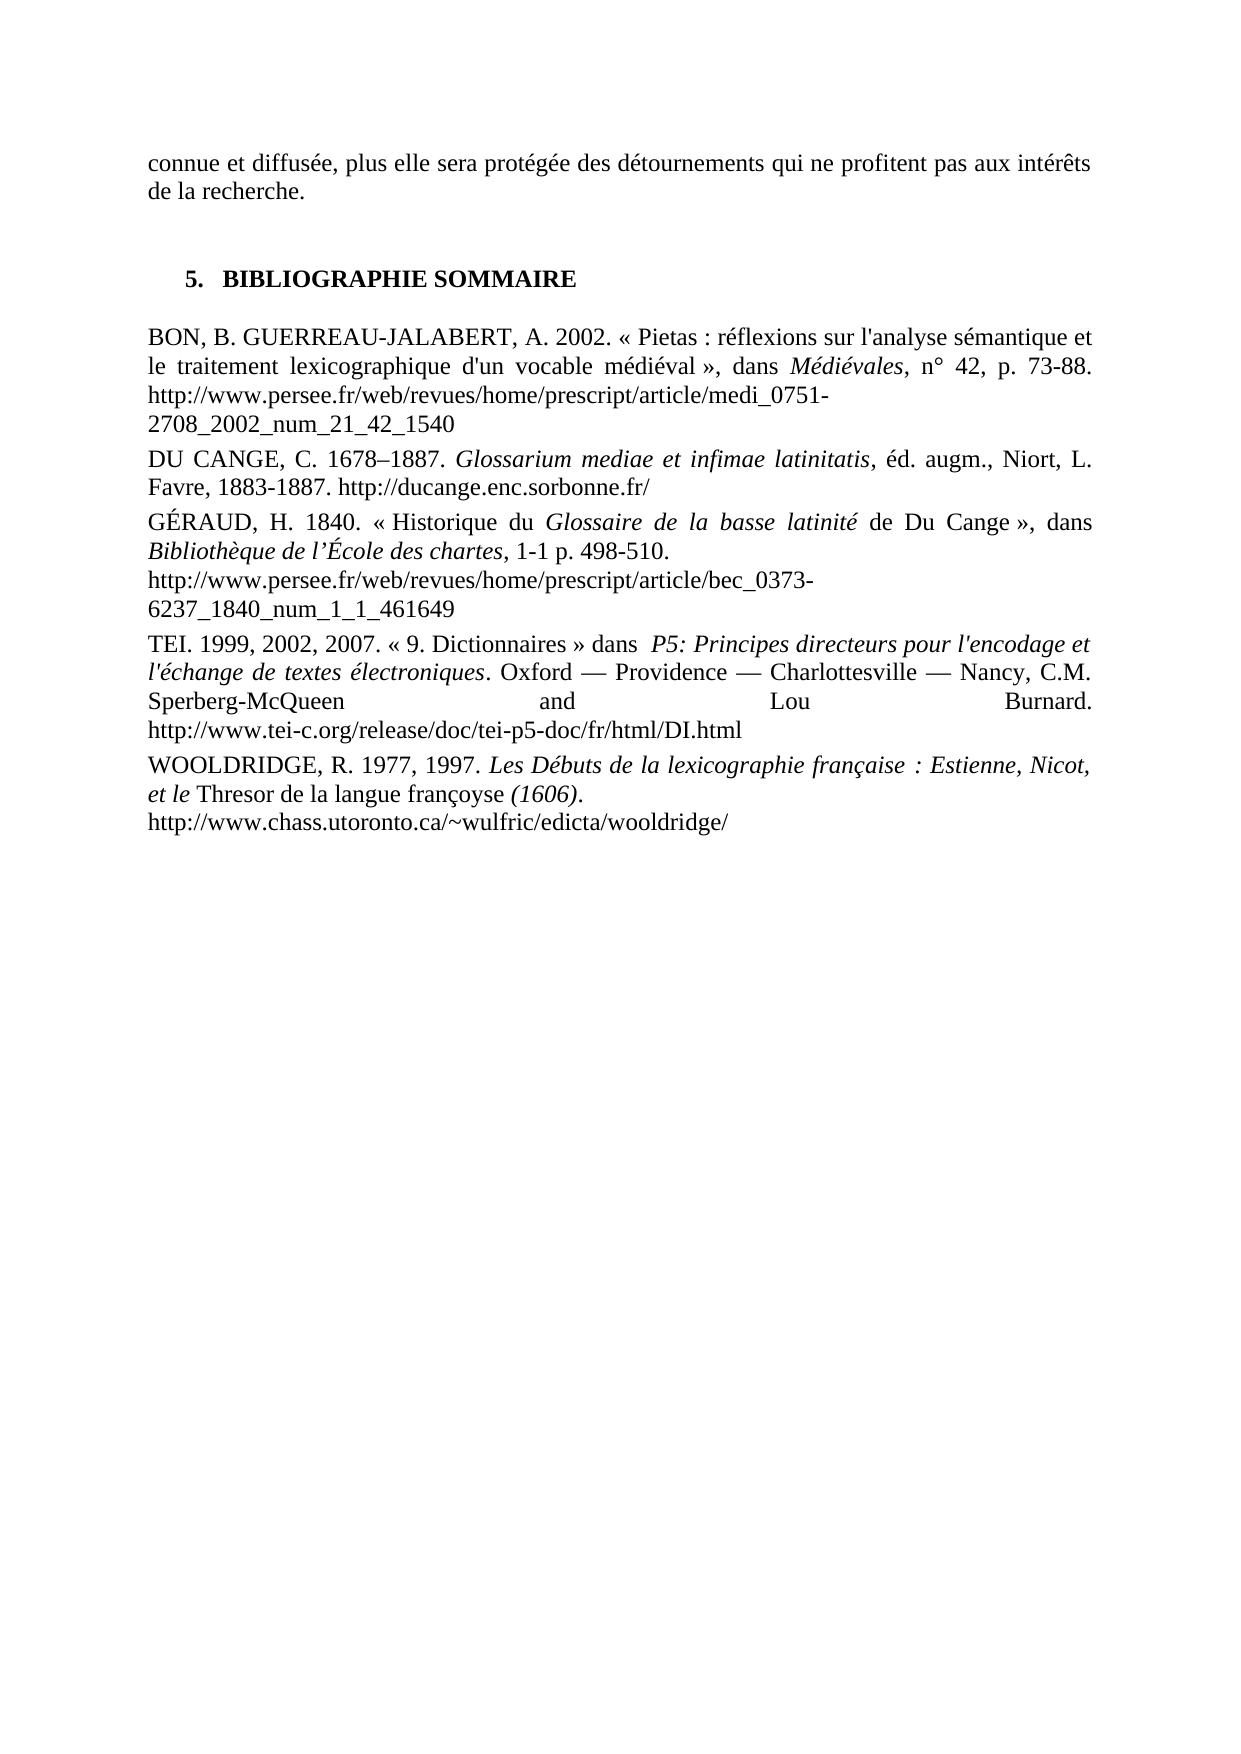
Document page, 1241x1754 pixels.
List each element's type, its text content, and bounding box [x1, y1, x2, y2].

text DU CANGE, C. 1678–1887. Glossarium mediae et infimae latinitatis, éd. augm., Niort, L. Favre, 1883‑1887. http://ducange.enc.sorbonne.fr/ [148, 444, 1093, 501]
subtitle BIBLIOGRAPHIE SOMMAIRE [185, 264, 1093, 293]
text WOOLDRIDGE, R. 1977, 1997. Les Débuts de la lexicographie française : Estienne, Nicot, et le Thresor de la langue françoyse (1606). http://www.chass.utoronto.ca/~wulfric/edicta/wooldridge/ [148, 750, 1093, 836]
text BON, B. GUERREAU-JALABERT, A. 2002. « Pietas : réflexions sur l'analyse sémantique et le traitement lexicographique d'un vocable médiéval », dans Médiévales, n° 42, p. 73-88. http://www.persee.fr/web/revues/home/prescript/article/medi_0751-2708_2002_num_21_42_1540 [148, 322, 1093, 437]
text connue et diffusée, plus elle sera protégée des détournements qui ne profitent pas aux intérêts de la recherche. [148, 148, 1093, 205]
text TEI. 1999, 2002, 2007. « 9. Dictionnaires » dans P5: Principes directeurs pour l'encodage et l'échange de textes électroniques. Oxford — Providence — Charlottesville — Nancy, C.M. Sperberg-McQueen and Lou Burnard. http://www.tei-c.org/release/doc/tei-p5-doc/fr/html/DI.html [148, 629, 1093, 744]
text GÉRAUD, H. 1840. « Historique du Glossaire de la basse latinité de Du Cange », dans Bibliothèque de l’École des chartes, 1-1 p. 498-510. http://www.persee.fr/web/revues/home/prescript/article/bec_0373-6237_1840_num_1_1_461649 [148, 507, 1093, 622]
